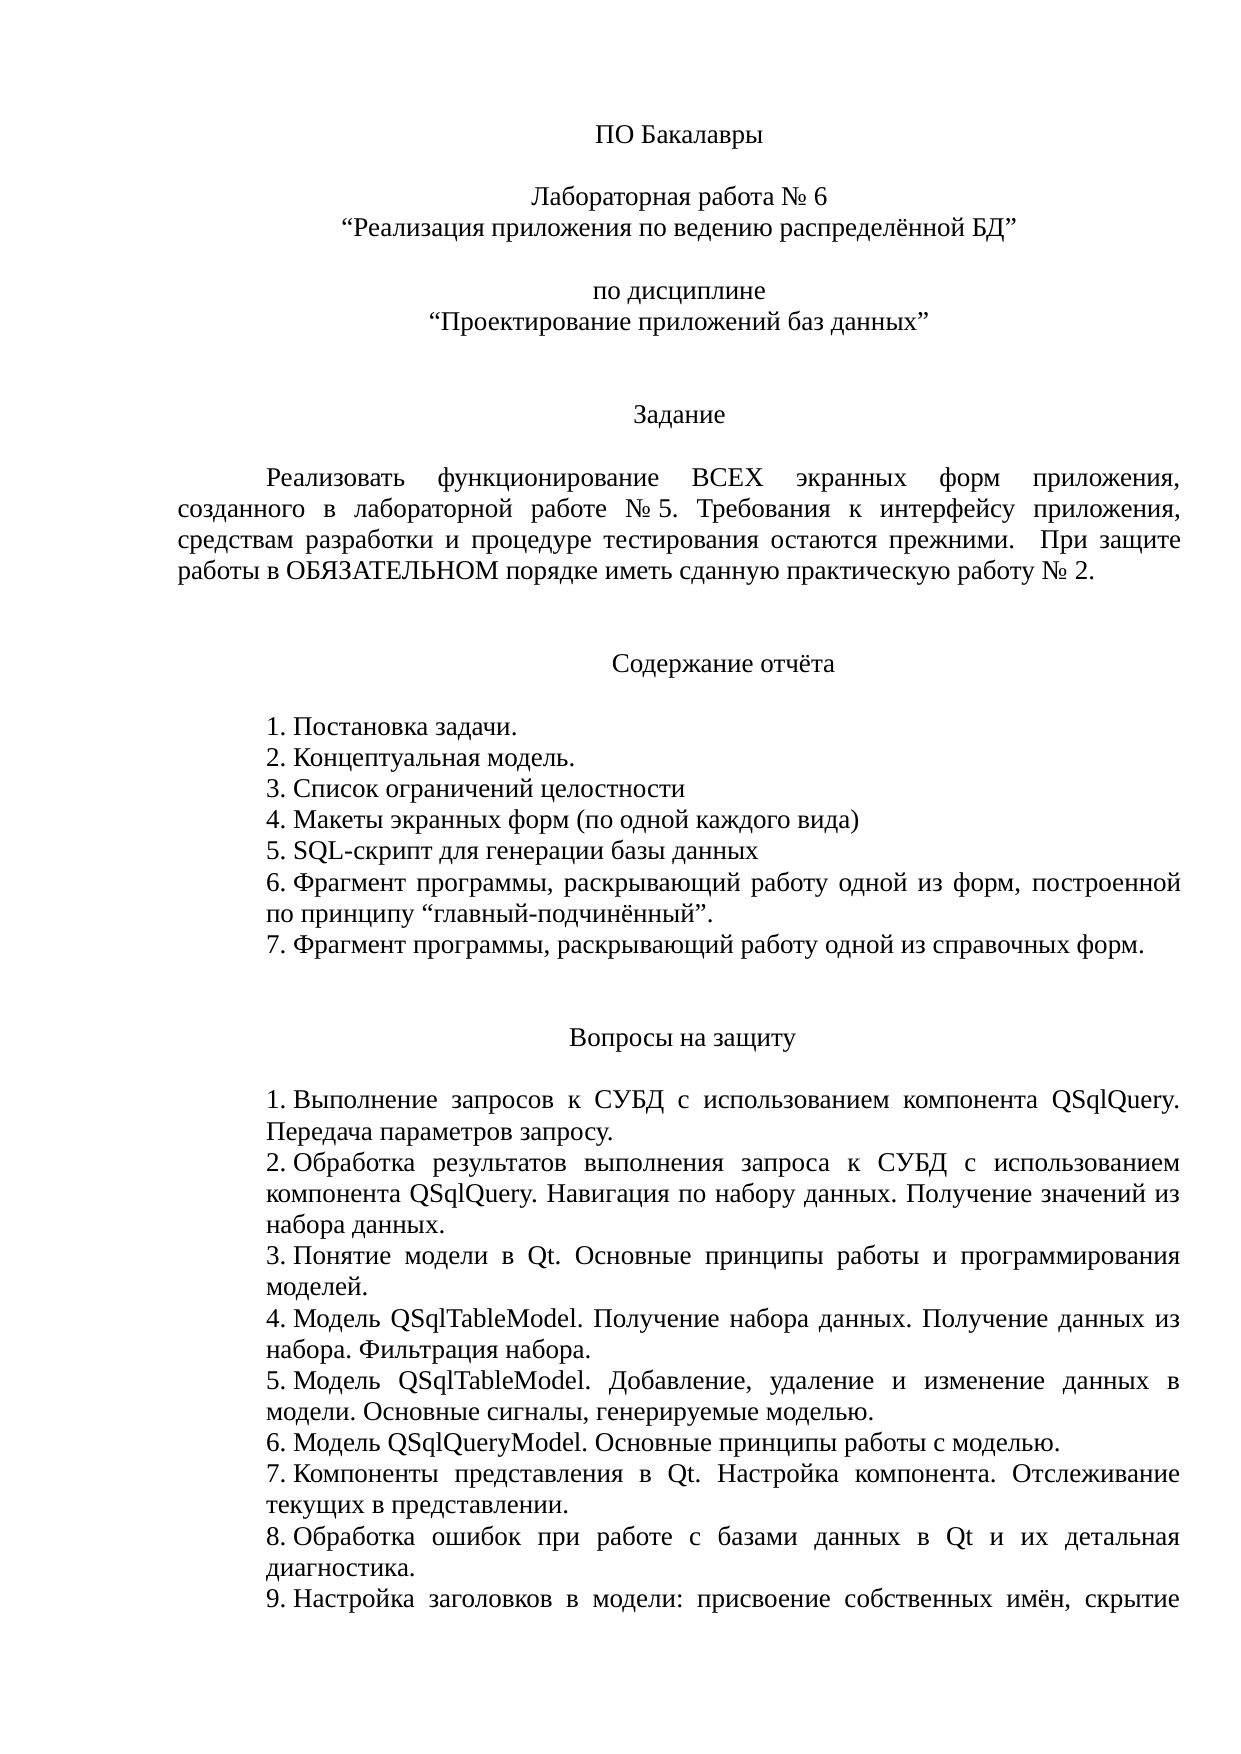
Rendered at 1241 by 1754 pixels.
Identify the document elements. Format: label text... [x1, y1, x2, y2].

list Понятие модели в Qt. Основные принципы работы и программирования моделей. [266, 1239, 1181, 1302]
text Лабораторная работа № 6 [177, 180, 1181, 212]
text Содержание отчёта [177, 648, 1181, 679]
list Компоненты представления в Qt. Настройка компонента. Отслеживание текущих в представлении. [266, 1457, 1181, 1520]
list Макеты экранных форм (по одной каждого вида) [266, 803, 1181, 834]
text Вопросы на защиту [177, 1021, 1181, 1052]
list Модель QSqlTableModel. Получение набора данных. Получение данных из набора. Фильтрация набора. [266, 1302, 1181, 1364]
list Настройка заголовков в модели: присвоение собственных имён, скрытие [266, 1582, 1181, 1613]
text Реализовать функционирование ВСЕХ экранных форм приложения, созданного в лабораторной работе № 5. Требования к интерфейсу приложения, средствам разработки и процедуре тестирования остаются прежними. При защите работы в ОБЯЗАТЕЛЬНОМ порядке иметь сданную практическую работу № 2. [177, 461, 1181, 585]
text “Реализация приложения по ведению распределённой БД” [177, 212, 1181, 243]
list Фрагмент программы, раскрывающий работу одной из форм, построенной по принципу “главный-подчинённый”. [266, 866, 1181, 928]
list Модель QSqlTableModel. Добавление, удаление и изменение данных в модели. Основные сигналы, генерируемые моделью. [266, 1364, 1181, 1426]
list Концептуальная модель. [266, 741, 1181, 772]
list Модель QSqlQueryModel. Основные принципы работы с моделью. [266, 1426, 1181, 1457]
list Обработка результатов выполнения запроса к СУБД с использованием компонента QSqlQuery. Навигация по набору данных. Получение значений из набора данных. [266, 1146, 1181, 1239]
text Задание [177, 398, 1181, 429]
text по дисциплине [177, 274, 1181, 305]
list Обработка ошибок при работе с базами данных в Qt и их детальная диагностика. [266, 1520, 1181, 1582]
list Список ограничений целостности [266, 772, 1181, 803]
text “Проектирование приложений баз данных” [177, 305, 1181, 336]
text ПО Бакалавры [177, 118, 1181, 149]
list SQL‑скрипт для генерации базы данных [266, 834, 1181, 866]
list Постановка задачи. [266, 710, 1181, 741]
list Выполнение запросов к СУБД с использованием компонента QSqlQuery. Передача параметров запросу. [266, 1084, 1181, 1146]
list Фрагмент программы, раскрывающий работу одной из справочных форм. [266, 928, 1181, 959]
